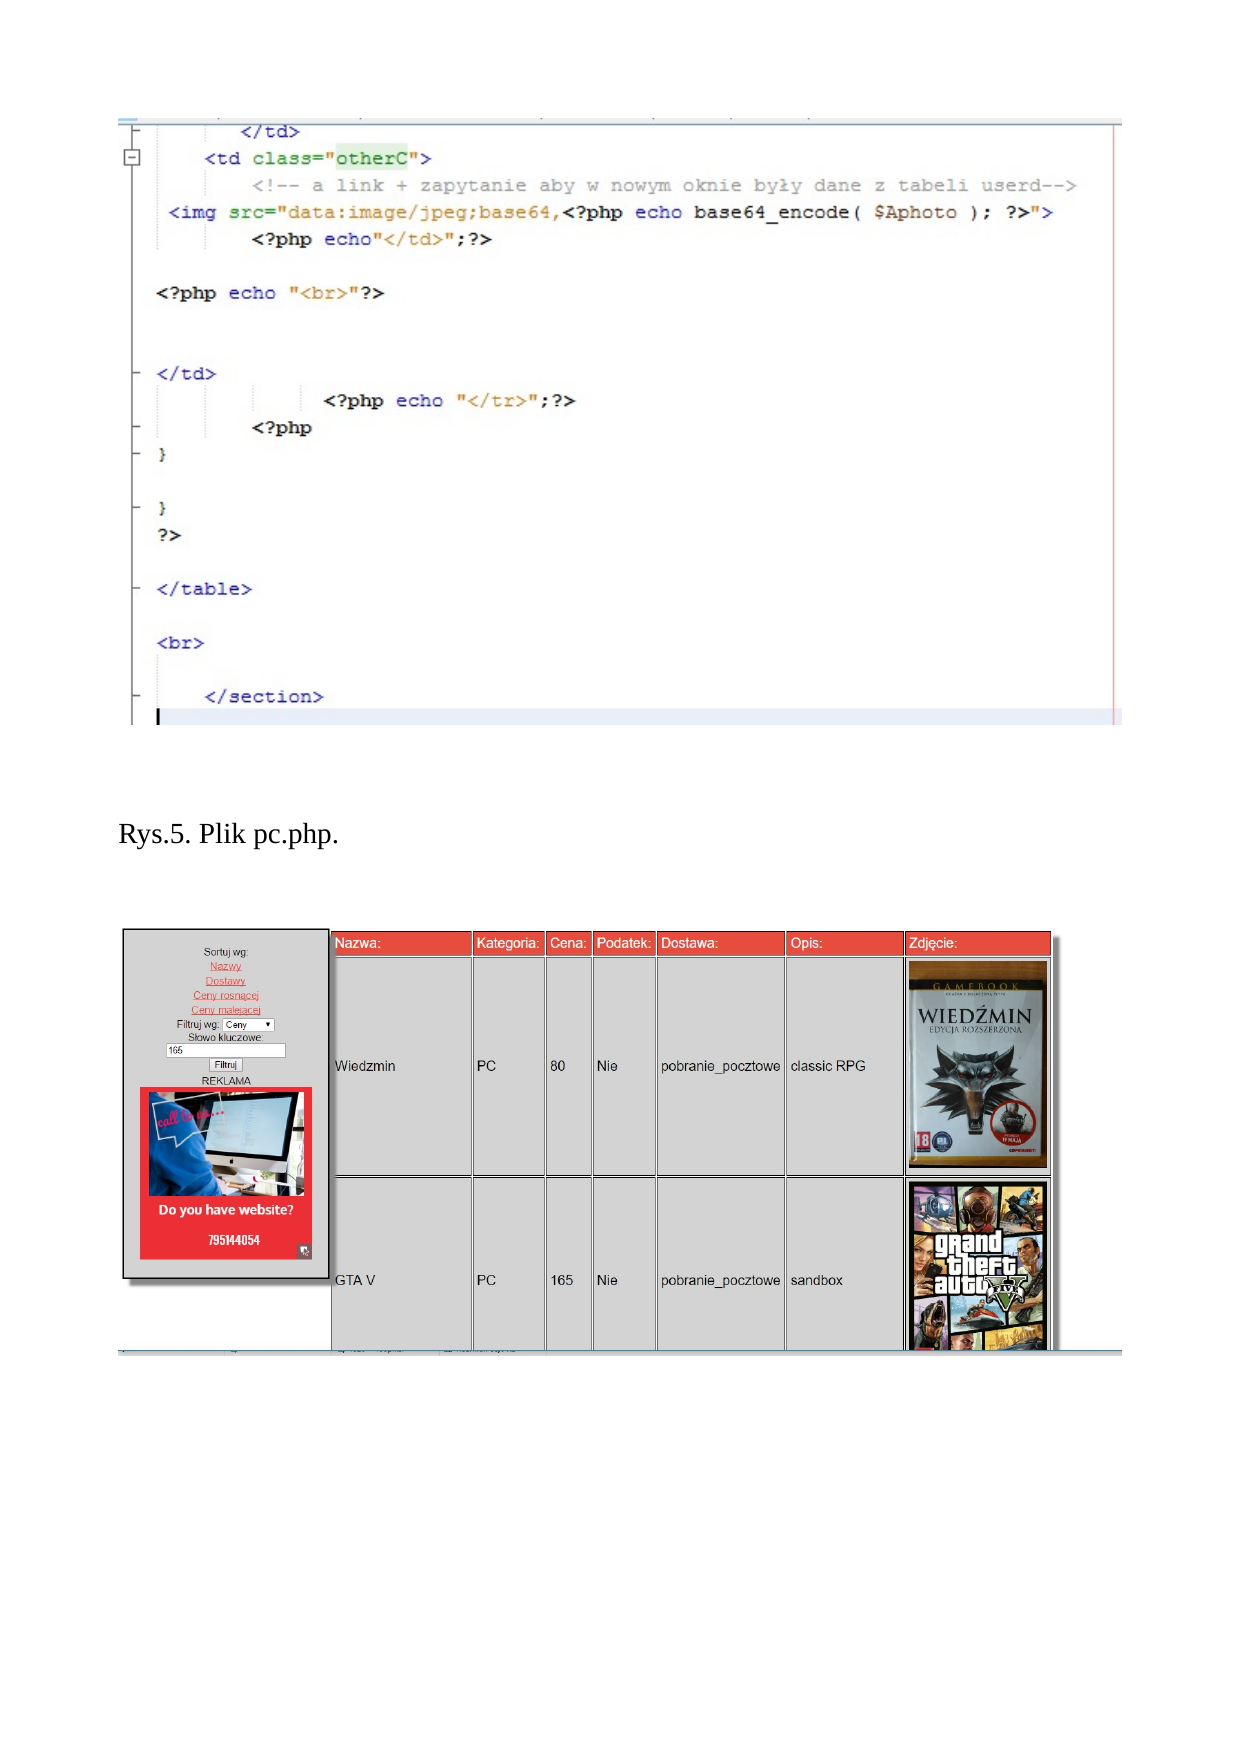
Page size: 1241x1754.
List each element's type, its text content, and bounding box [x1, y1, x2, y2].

picture [118, 908, 1122, 1356]
picture [118, 118, 1122, 725]
text Rys.5. Plik pc.php. [118, 817, 1122, 850]
